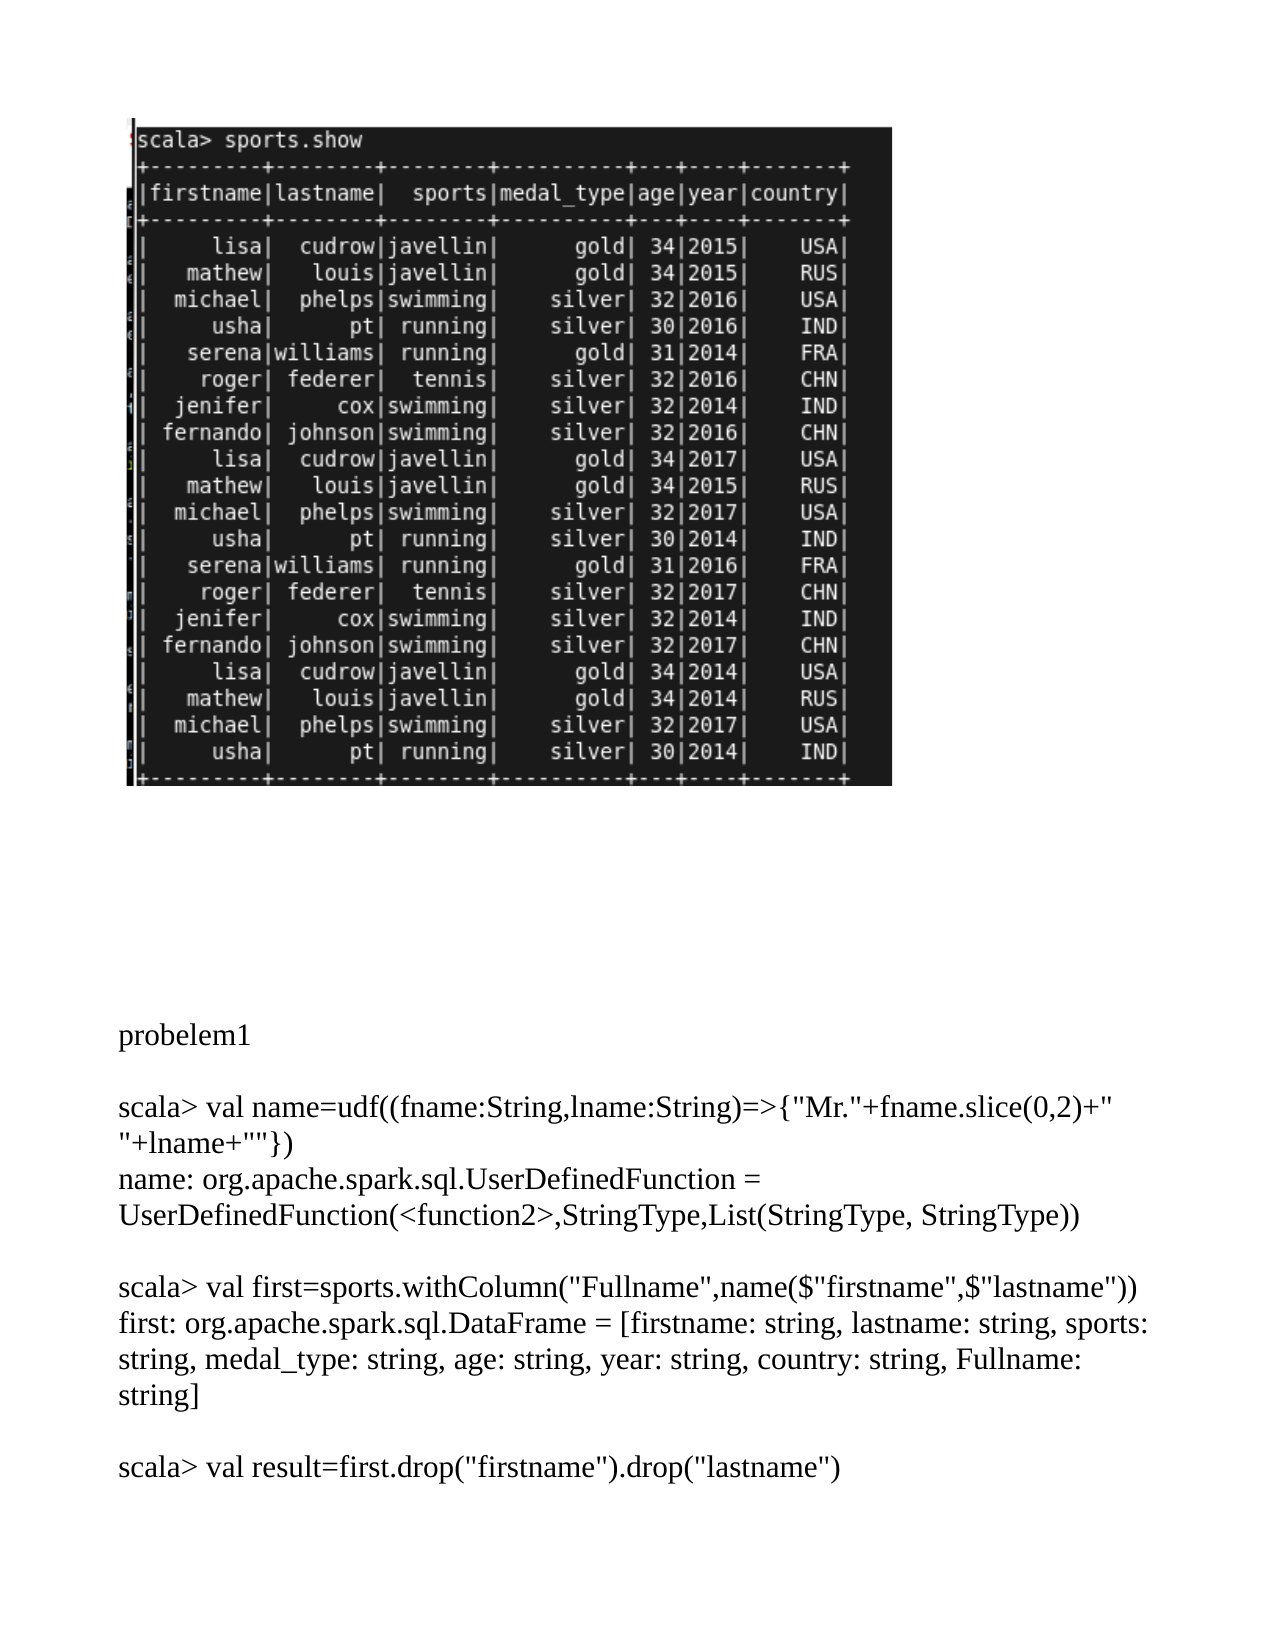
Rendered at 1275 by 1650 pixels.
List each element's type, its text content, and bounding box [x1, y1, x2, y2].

text name: org.apache.spark.sql.UserDefinedFunction = UserDefinedFunction(<function2>,StringType,List(StringType, StringType)) [118, 1160, 1157, 1232]
text probelem1 [118, 1017, 1157, 1052]
picture [126, 118, 893, 786]
text scala> val result=first.drop("firstname").drop("lastname") [118, 1448, 1157, 1484]
text first: org.apache.spark.sql.DataFrame = [firstname: string, lastname: string, sports: string, medal_type: string, age: string, year: string, country: string, Fullname: string] [118, 1304, 1157, 1412]
text scala> val first=sports.withColumn("Fullname",name($"firstname",$"lastname")) [118, 1268, 1157, 1304]
text scala> val name=udf((fname:String,lname:String)=>{"Mr."+fname.slice(0,2)+" "+lname+""}) [118, 1088, 1157, 1160]
